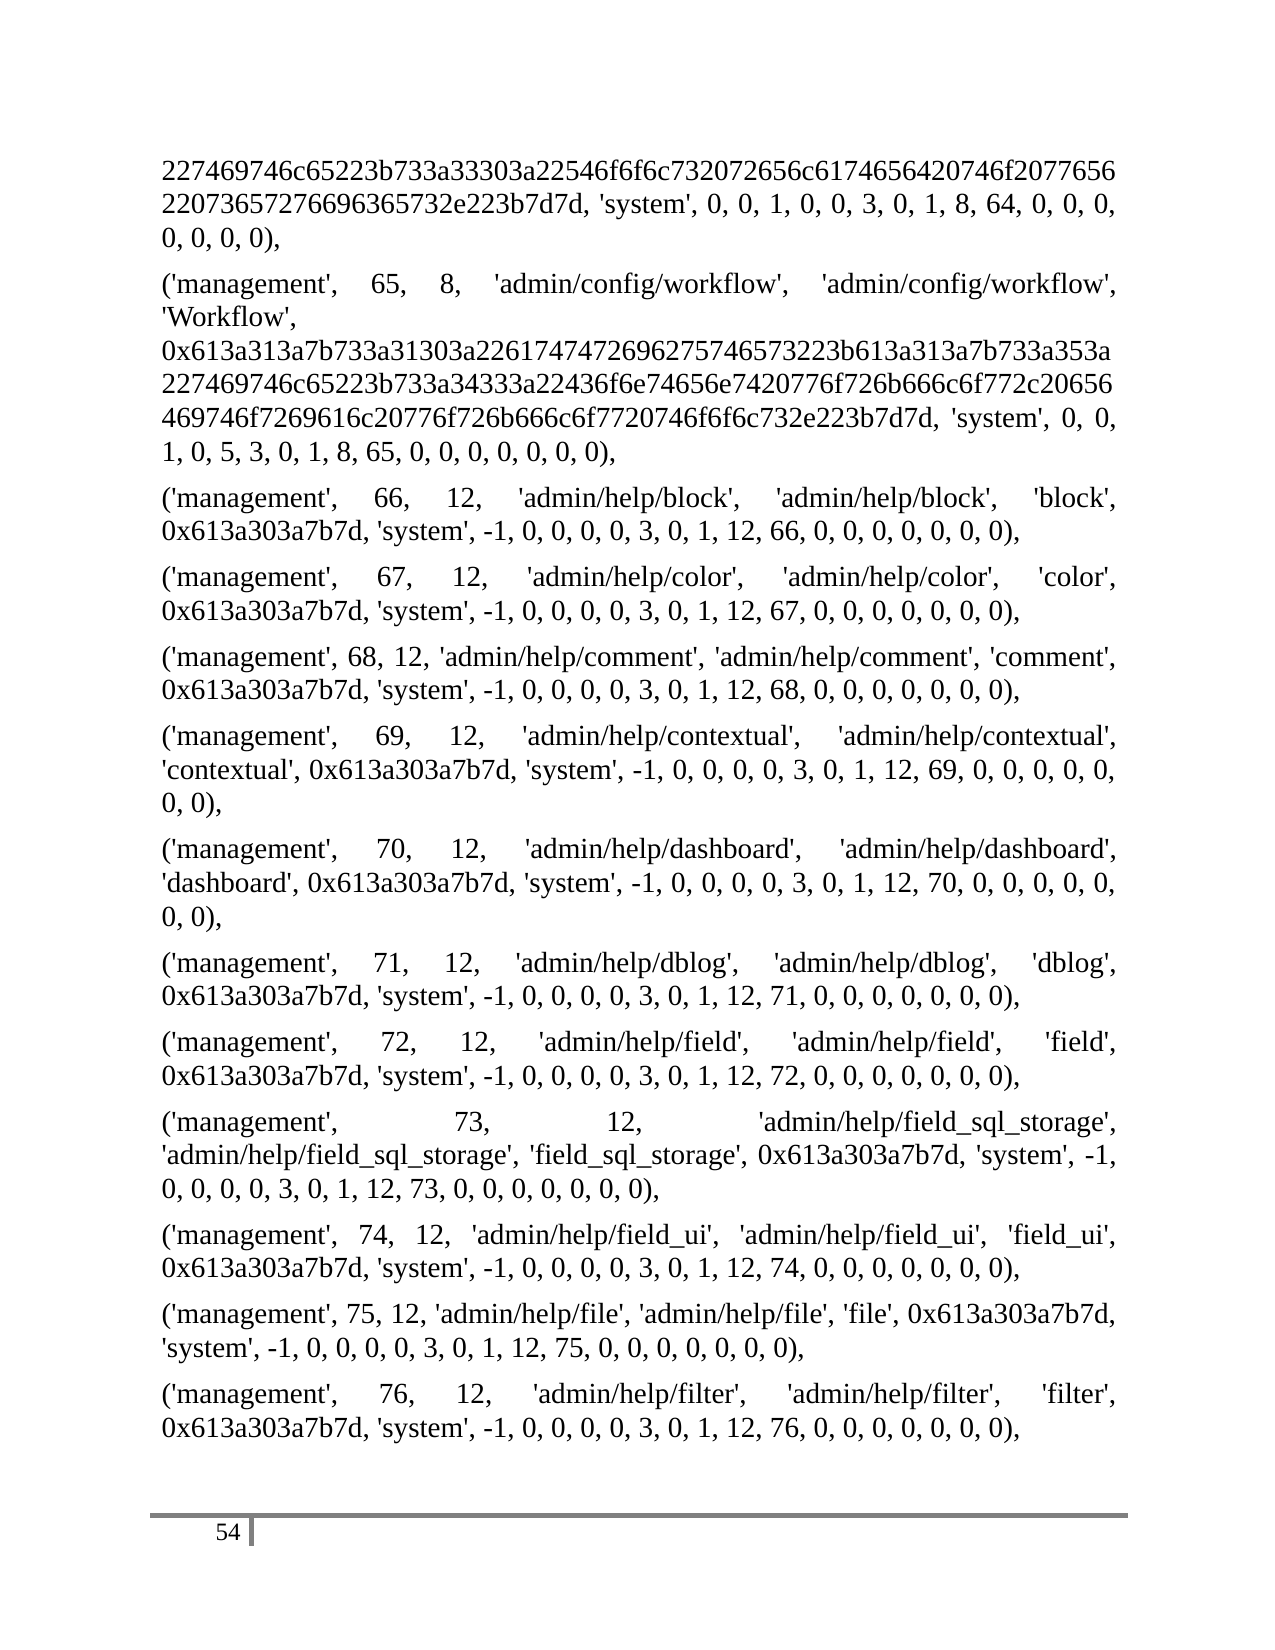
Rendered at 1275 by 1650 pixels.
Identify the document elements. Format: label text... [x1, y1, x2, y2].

text ('management', 72, 12, 'admin/help/field', 'admin/help/field', 'field', 0x613a303a7b7d, 'system', -1, 0, 0, 0, 0, 3, 0, 1, 12, 72, 0, 0, 0, 0, 0, 0, 0), [161, 1024, 1117, 1091]
text ('management', 74, 12, 'admin/help/field_ui', 'admin/help/field_ui', 'field_ui', 0x613a303a7b7d, 'system', -1, 0, 0, 0, 0, 3, 0, 1, 12, 74, 0, 0, 0, 0, 0, 0, 0), [161, 1217, 1117, 1284]
text ('management', 66, 12, 'admin/help/block', 'admin/help/block', 'block', 0x613a303a7b7d, 'system', -1, 0, 0, 0, 0, 3, 0, 1, 12, 66, 0, 0, 0, 0, 0, 0, 0), [161, 480, 1117, 547]
text ('management', 70, 12, 'admin/help/dashboard', 'admin/help/dashboard', 'dashboard', 0x613a303a7b7d, 'system', -1, 0, 0, 0, 0, 3, 0, 1, 12, 70, 0, 0, 0, 0, 0, 0, 0), [161, 832, 1117, 932]
text ('management', 76, 12, 'admin/help/filter', 'admin/help/filter', 'filter', 0x613a303a7b7d, 'system', -1, 0, 0, 0, 0, 3, 0, 1, 12, 76, 0, 0, 0, 0, 0, 0, 0), [161, 1376, 1117, 1443]
text ('management', 69, 12, 'admin/help/contextual', 'admin/help/contextual', 'contextual', 0x613a303a7b7d, 'system', -1, 0, 0, 0, 0, 3, 0, 1, 12, 69, 0, 0, 0, 0, 0, 0, 0), [161, 718, 1117, 819]
text ('management', 65, 8, 'admin/config/workflow', 'admin/config/workflow', 'Workflow', 0x613a313a7b733a31303a2261747472696275746573223b613a313a7b733a353a227469746c65223b733a34333a22436f6e74656e7420776f726b666c6f772c20656469746f7269616c20776f726b666c6f7720746f6f6c732e223b7d7d, 'system', 0, 0, 1, 0, 5, 3, 0, 1, 8, 65, 0, 0, 0, 0, 0, 0, 0), [161, 266, 1117, 467]
text ('management', 75, 12, 'admin/help/file', 'admin/help/file', 'file', 0x613a303a7b7d, 'system', -1, 0, 0, 0, 0, 3, 0, 1, 12, 75, 0, 0, 0, 0, 0, 0, 0), [161, 1297, 1117, 1364]
text ('management', 68, 12, 'admin/help/comment', 'admin/help/comment', 'comment', 0x613a303a7b7d, 'system', -1, 0, 0, 0, 0, 3, 0, 1, 12, 68, 0, 0, 0, 0, 0, 0, 0), [161, 639, 1117, 706]
text ('management', 67, 12, 'admin/help/color', 'admin/help/color', 'color', 0x613a303a7b7d, 'system', -1, 0, 0, 0, 0, 3, 0, 1, 12, 67, 0, 0, 0, 0, 0, 0, 0), [161, 559, 1117, 626]
text ('management', 73, 12, 'admin/help/field_sql_storage', 'admin/help/field_sql_storage', 'field_sql_storage', 0x613a303a7b7d, 'system', -1, 0, 0, 0, 0, 3, 0, 1, 12, 73, 0, 0, 0, 0, 0, 0, 0), [161, 1104, 1117, 1204]
text 227469746c65223b733a33303a22546f6f6c732072656c6174656420746f207765622073657276696365732e223b7d7d, 'system', 0, 0, 1, 0, 0, 3, 0, 1, 8, 64, 0, 0, 0, 0, 0, 0, 0), [161, 153, 1117, 253]
text ('management', 71, 12, 'admin/help/dblog', 'admin/help/dblog', 'dblog', 0x613a303a7b7d, 'system', -1, 0, 0, 0, 0, 3, 0, 1, 12, 71, 0, 0, 0, 0, 0, 0, 0), [161, 945, 1117, 1012]
